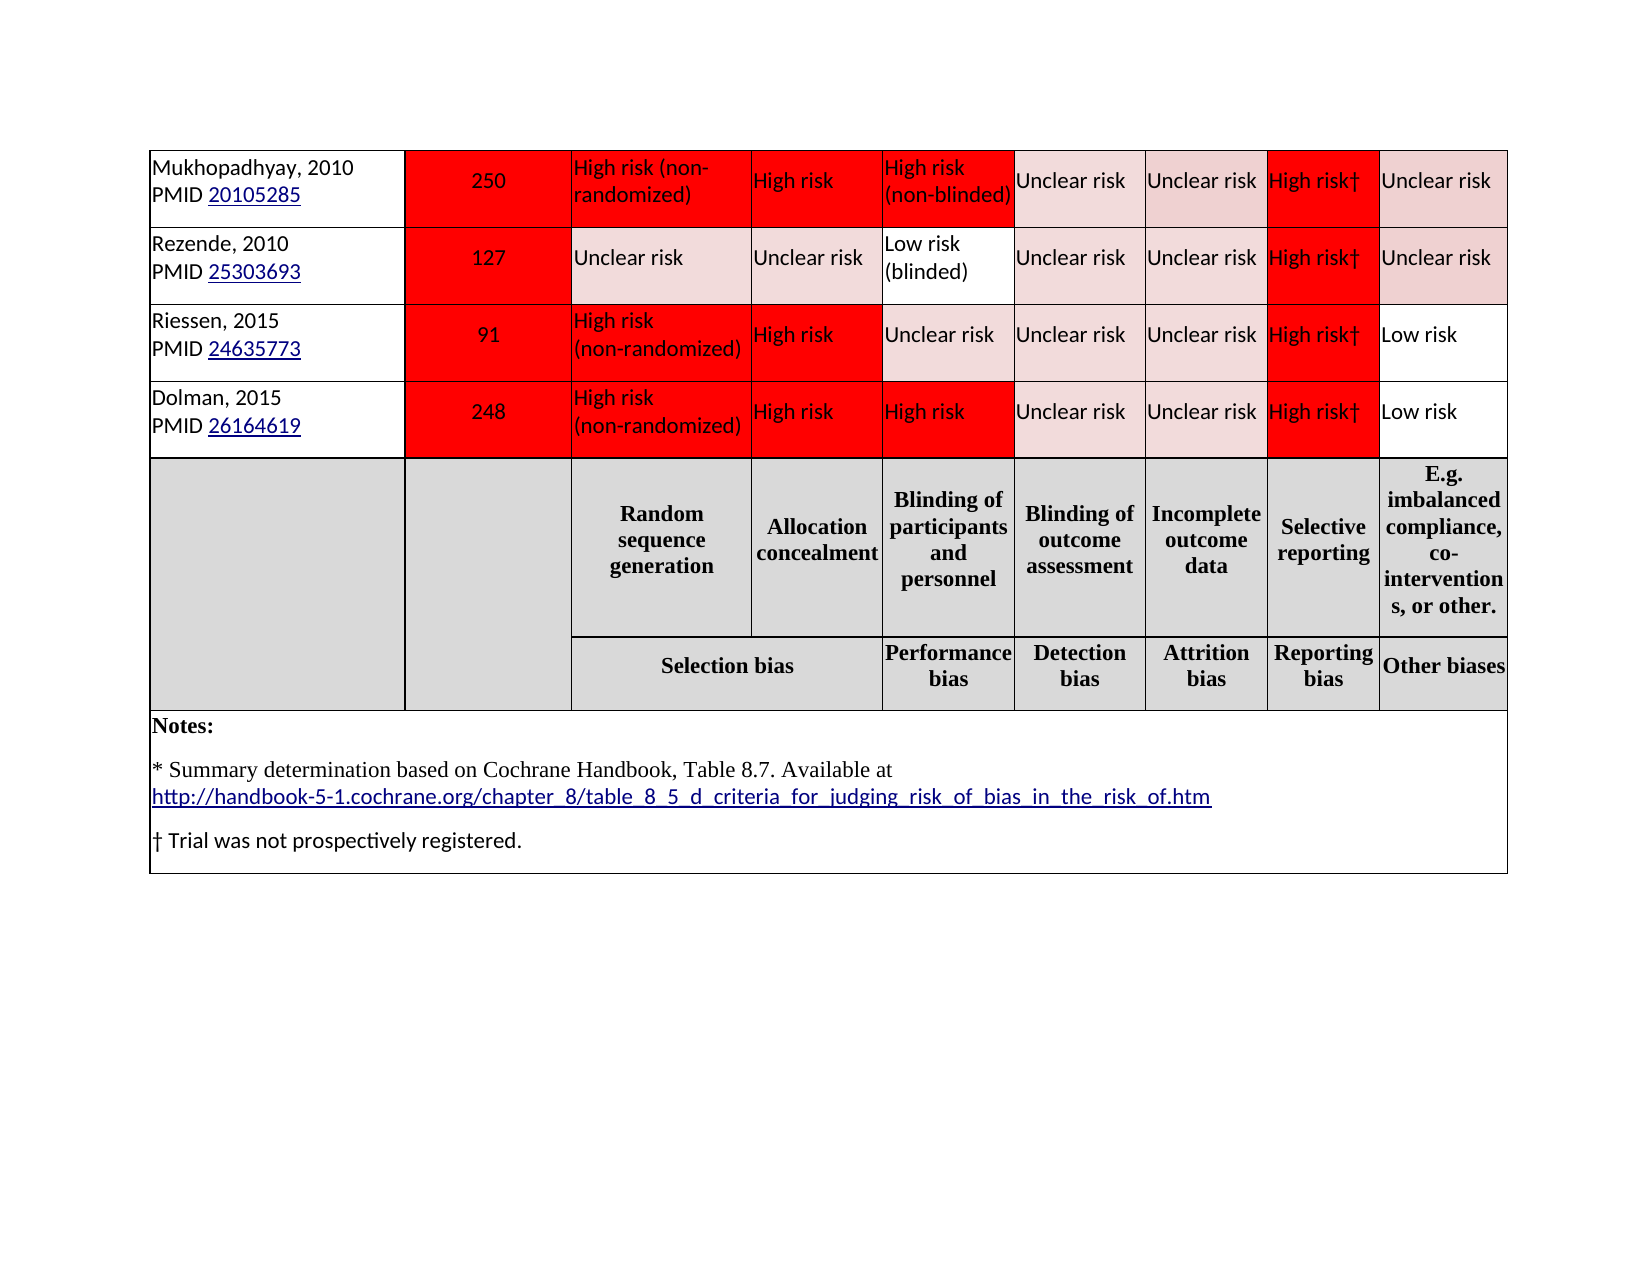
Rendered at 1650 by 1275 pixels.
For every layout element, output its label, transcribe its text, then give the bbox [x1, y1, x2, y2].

table_cell Blinding of participants and personnel [883, 459, 1014, 636]
table_cell High risk† [1268, 228, 1379, 304]
table_cell Unclear risk [1146, 382, 1267, 457]
table_cell Allocation concealment [752, 459, 882, 636]
table_cell Attrition bias [1146, 638, 1267, 710]
table_cell High risk [752, 151, 882, 227]
table_cell Performance bias [883, 638, 1014, 710]
table_cell Incomplete outcome data [1146, 459, 1267, 636]
table_cell Unclear risk [572, 228, 751, 304]
table_cell Unclear risk [1380, 228, 1507, 304]
table_cell Low risk [1380, 305, 1507, 381]
table_cell High risk (non-randomized) [572, 151, 751, 227]
table_cell 248 [406, 382, 571, 457]
table_cell Low risk [1380, 382, 1507, 457]
table_cell Dolman, 2015 PMID 26164619 [151, 382, 404, 457]
table_cell Unclear risk [1015, 382, 1145, 457]
table_cell Unclear risk [1015, 305, 1145, 381]
table_cell Riessen, 2015 PMID 24635773 [151, 305, 404, 381]
table_cell High risk† [1268, 305, 1379, 381]
table_cell 127 [406, 228, 571, 304]
table_cell 91 [406, 305, 571, 381]
table_cell Other biases [1380, 638, 1507, 710]
table_cell Unclear risk [1146, 228, 1267, 304]
table_cell [406, 459, 571, 710]
table_cell High risk (non-randomized) [572, 382, 751, 457]
table_cell Unclear risk [1146, 151, 1267, 227]
table_cell Detection bias [1015, 638, 1145, 710]
table_cell Unclear risk [1015, 228, 1145, 304]
table_cell Selective reporting [1268, 459, 1379, 636]
table_cell Unclear risk [1015, 151, 1145, 227]
table_cell Unclear risk [1146, 305, 1267, 381]
table_cell High risk [883, 382, 1014, 457]
table_cell Blinding of outcome assessment [1015, 459, 1145, 636]
table_cell Random sequence generation [572, 459, 751, 636]
table_cell Unclear risk [752, 228, 882, 304]
table_cell Rezende, 2010 PMID 25303693 [151, 228, 404, 304]
table_cell High risk (non-blinded) [883, 151, 1014, 227]
table_cell High risk (non-randomized) [572, 305, 751, 381]
table_cell High risk† [1268, 151, 1379, 227]
table_cell Selection bias [572, 638, 882, 710]
table_cell Notes: * Summary determination based on Cochrane Handbook, Table 8.7. Available at http://handbook-5-1.cochrane.org/chapter_8/table_8_5_d_criteria_for_judging_risk_of_bias_in_the_risk_of.htm † Trial was not prospectively registered. [151, 711, 1507, 873]
table_cell E.g. imbalanced compliance, co-interventions, or other. [1380, 459, 1507, 636]
table_cell High risk† [1268, 382, 1379, 457]
table_cell Low risk (blinded) [883, 228, 1014, 304]
table_cell Unclear risk [1380, 151, 1507, 227]
table_cell Mukhopadhyay, 2010 PMID 20105285 [151, 151, 404, 227]
table_cell Unclear risk [883, 305, 1014, 381]
table_cell High risk [752, 305, 882, 381]
table_cell Reporting bias [1268, 638, 1379, 710]
table_cell High risk [752, 382, 882, 457]
table_cell [151, 459, 404, 710]
table_cell 250 [406, 151, 571, 227]
